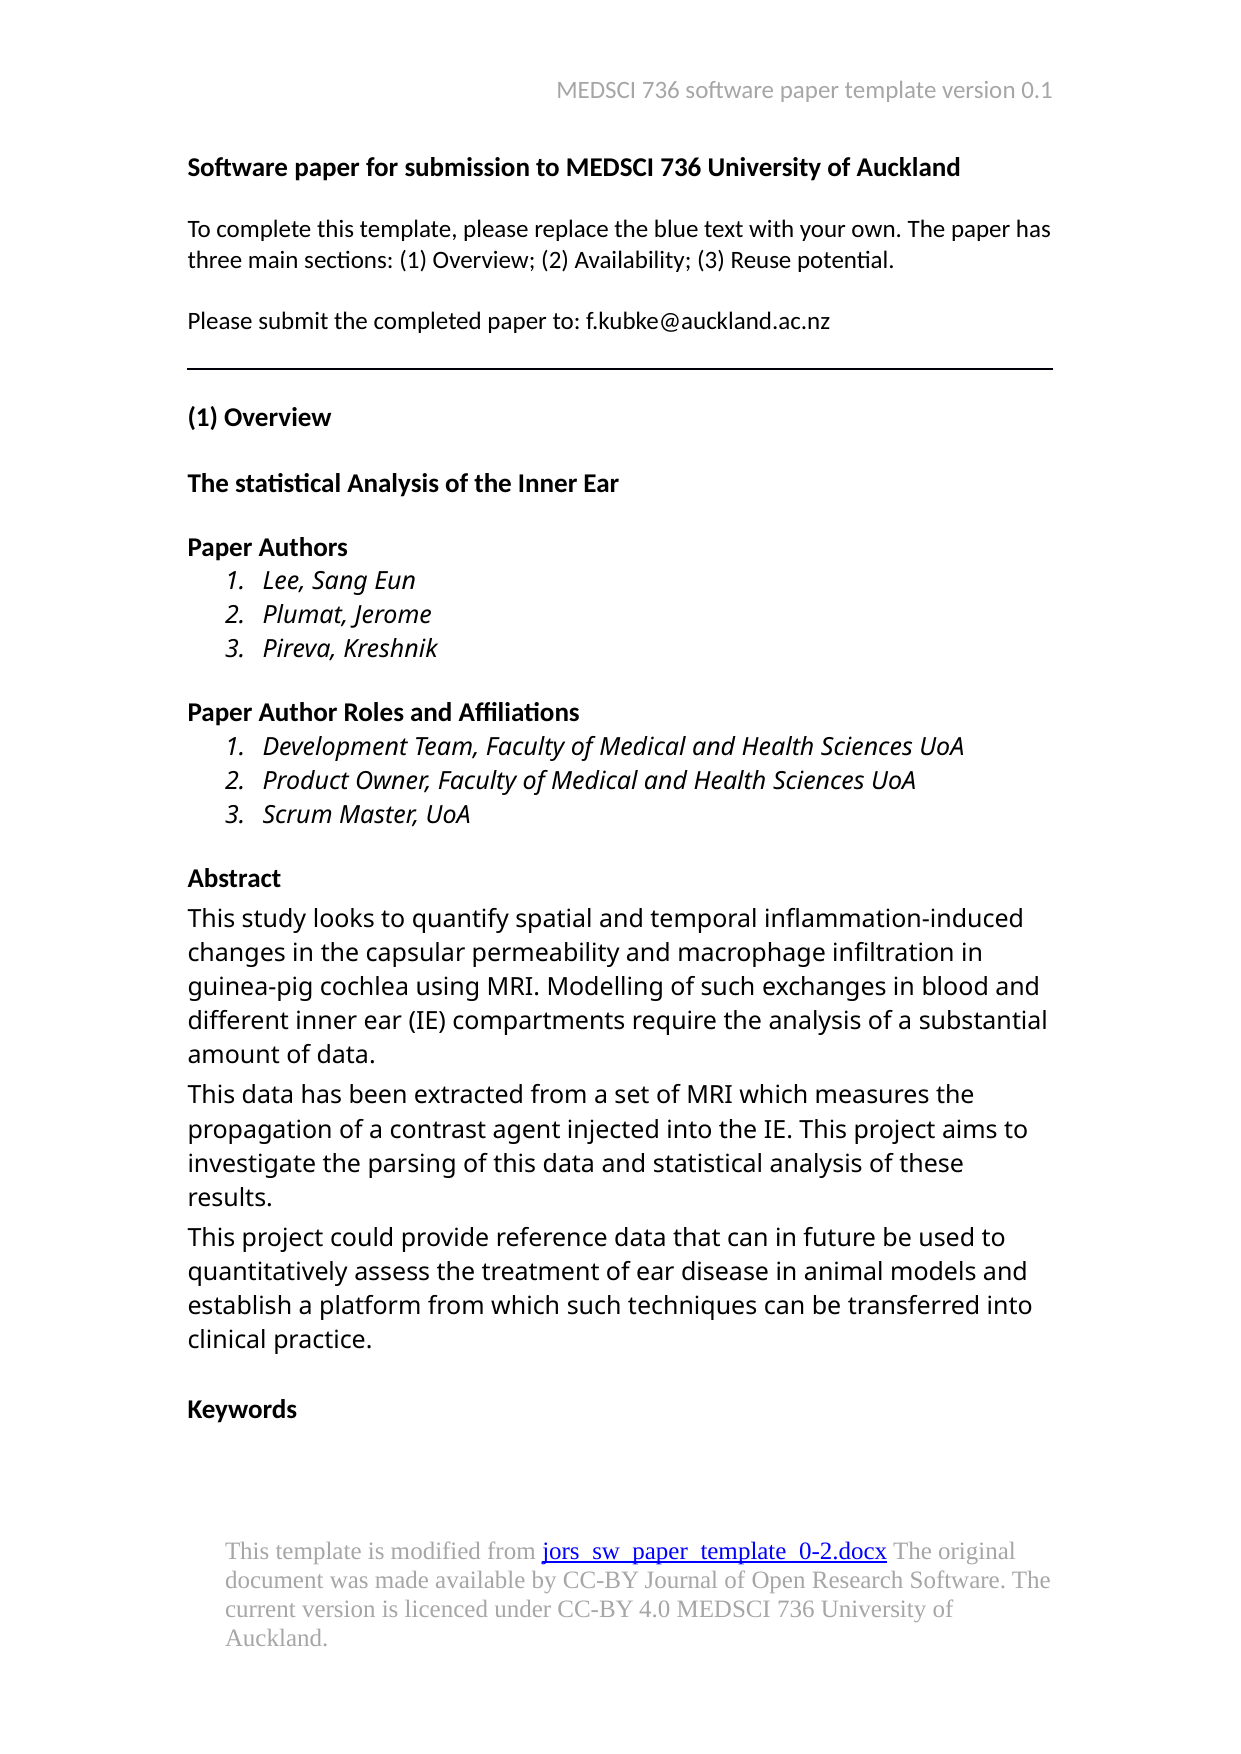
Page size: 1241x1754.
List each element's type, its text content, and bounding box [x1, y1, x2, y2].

text This study looks to quantify spatial and temporal inflammation-induced changes in the capsular permeability and macrophage infiltration in guinea-pig cochlea using MRI. Modelling of such exchanges in blood and different inner ear (IE) compartments require the analysis of a substantial amount of data. [187, 901, 1053, 1071]
list Development Team, Faculty of Medical and Health Sciences UoA [225, 729, 1053, 763]
title The statistical Analysis of the Inner Ear [187, 466, 1053, 499]
list Plumat, Jerome [225, 597, 1053, 631]
list Product Owner, Faculty of Medical and Health Sciences UoA [225, 763, 1053, 797]
list Lee, Sang Eun [225, 563, 1053, 597]
text Software paper for submission to MEDSCI 736 University of Auckland [187, 150, 1053, 183]
subtitle Abstract [187, 861, 1053, 894]
text To complete this template, please replace the blue text with your own. The paper has three main sections: (1) Overview; (2) Availability; (3) Reuse potential. [187, 213, 1053, 274]
list Scrum Master, UoA [225, 797, 1053, 831]
text (1) Overview [187, 400, 1053, 433]
text This data has been extracted from a set of MRI which measures the propagation of a contrast agent injected into the IE. This project aims to investigate the parsing of this data and statistical analysis of these results. [187, 1077, 1053, 1213]
subtitle Keywords [187, 1393, 1053, 1426]
text This project could provide reference data that can in future be used to quantitatively assess the treatment of ear disease in animal models and establish a platform from which such techniques can be transferred into clinical practice. [187, 1220, 1053, 1356]
text Please submit the completed paper to: f.kubke@auckland.ac.nz [187, 305, 1053, 336]
list Pireva, Kreshnik [225, 631, 1053, 665]
subtitle Paper Author Roles and Affiliations [187, 696, 1053, 729]
subtitle Paper Authors [187, 530, 1053, 563]
